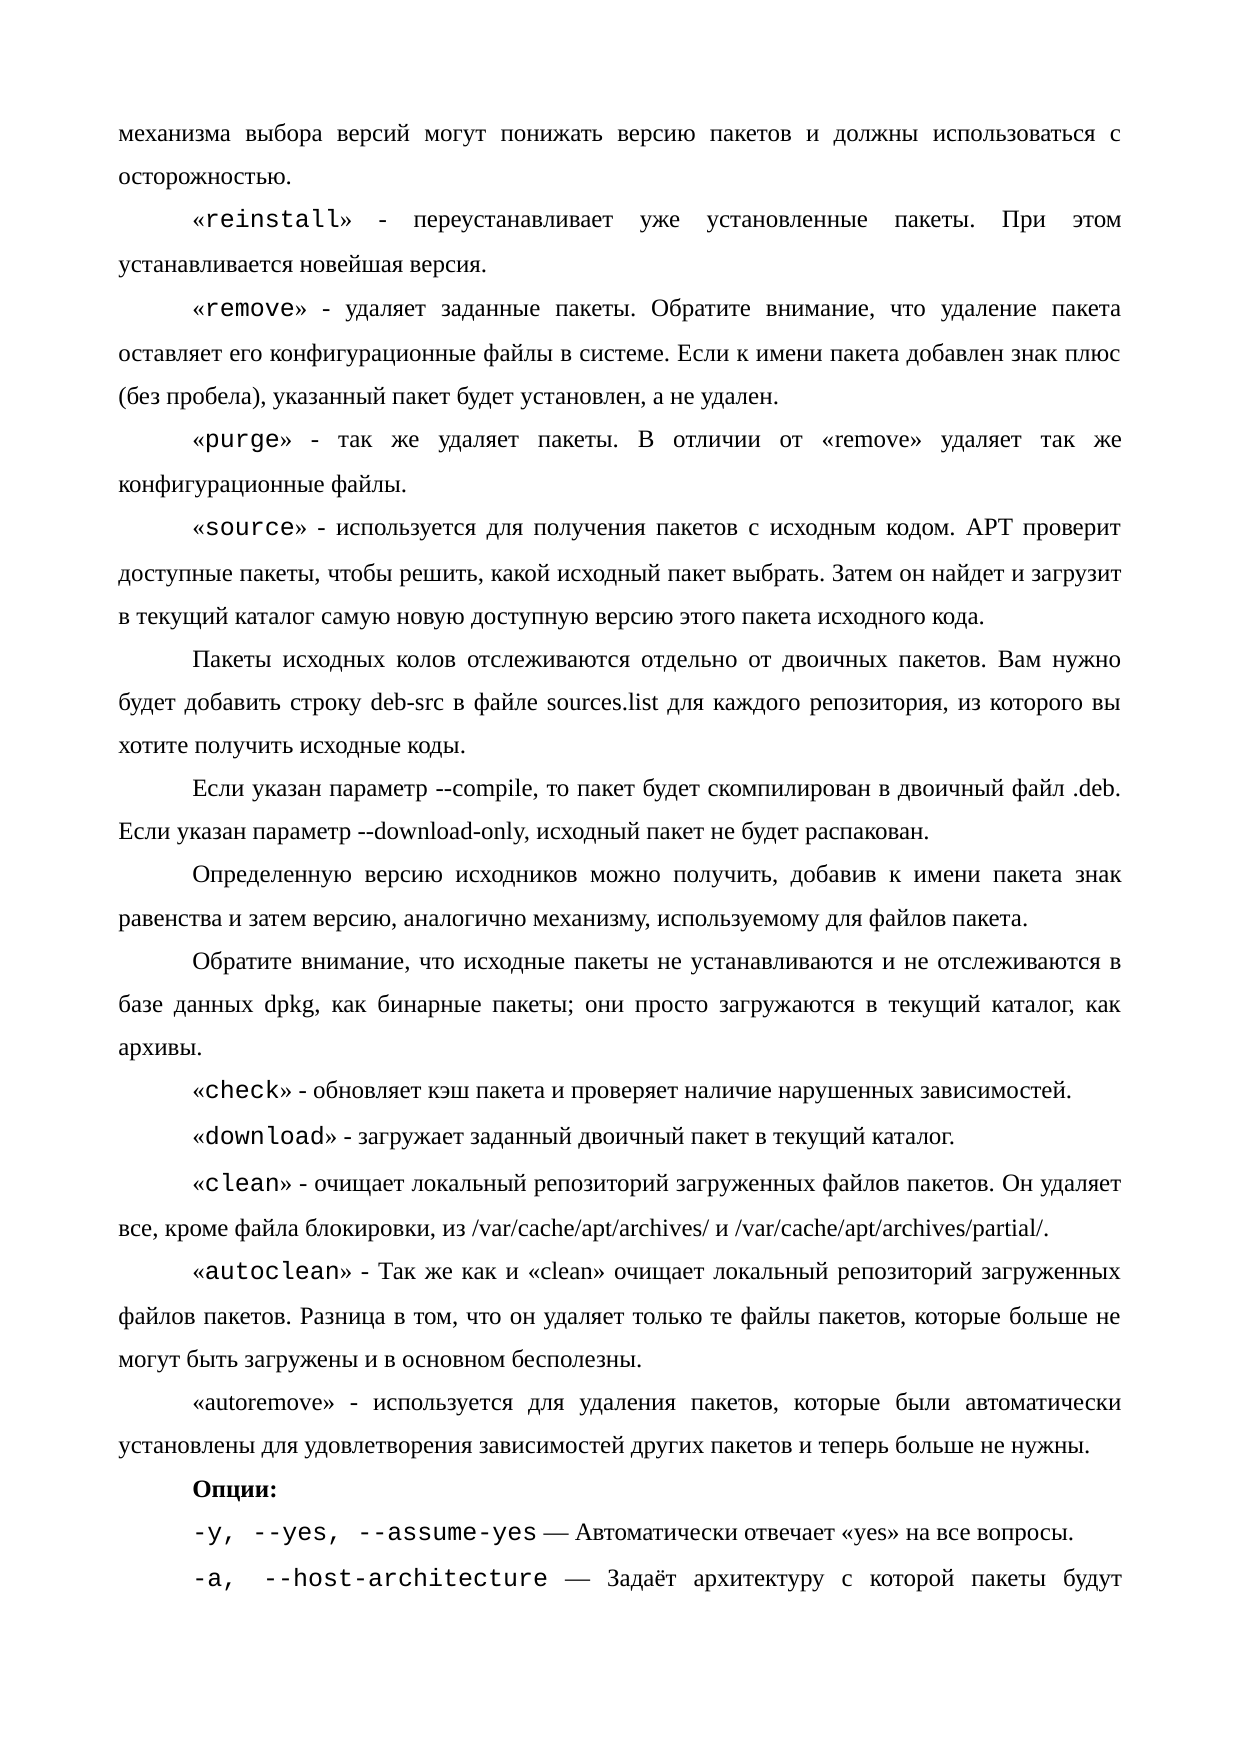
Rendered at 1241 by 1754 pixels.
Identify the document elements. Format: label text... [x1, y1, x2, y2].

text Обратите внимание, что исходные пакеты не устанавливаются и не отслеживаются в базе данных dpkg, как бинарные пакеты; они просто загружаются в текущий каталог, как архивы. [118, 946, 1122, 1061]
text «reinstall» - переустанавливает уже установленные пакеты. При этом устанавливается новейшая версия. [118, 204, 1122, 278]
text «clean» - очищает локальный репозиторий загруженных файлов пакетов. Он удаляет все, кроме файла блокировки, из /var/cache/apt/archives/ и /var/cache/apt/archives/partial/. [118, 1168, 1122, 1242]
text Пакеты исходных колов отслеживаются отдельно от двоичных пакетов. Вам нужно будет добавить строку deb-src в файле sources.list для каждого репозитория, из которого вы хотите получить исходные коды. [118, 644, 1122, 759]
text механизма выбора версий могут понижать версию пакетов и должны использоваться с осторожностью. [118, 118, 1122, 190]
text «download» - загружает заданный двоичный пакет в текущий каталог. [118, 1121, 1122, 1152]
text «purge» - так же удаляет пакеты. В отличии от «remove» удаляет так же конфигурационные файлы. [118, 424, 1122, 498]
text Если указан параметр --compile, то пакет будет скомпилирован в двоичный файл .deb. Если указан параметр --download-only, исходный пакет не будет распакован. [118, 773, 1122, 845]
text «autoclean» - Так же как и «clean» очищает локальный репозиторий загруженных файлов пакетов. Разница в том, что он удаляет только те файлы пакетов, которые больше не могут быть загружены и в основном бесполезны. [118, 1256, 1122, 1373]
text «remove» - удаляет заданные пакеты. Обратите внимание, что удаление пакета оставляет его конфигурационные файлы в системе. Если к имени пакета добавлен знак плюс (без пробела), указанный пакет будет установлен, а не удален. [118, 293, 1122, 410]
text -y, --yes, --assume-yes — Автоматически отвечает «yes» на все вопросы. [118, 1517, 1122, 1548]
text Опции: [118, 1474, 1122, 1502]
text -a, --host-architecture — Задаёт архитектуру с которой пакеты будут [118, 1563, 1122, 1594]
text «check» - обновляет кэш пакета и проверяет наличие нарушенных зависимостей. [118, 1075, 1122, 1106]
text Определенную версию исходников можно получить, добавив к имени пакета знак равенства и затем версию, аналогично механизму, используемому для файлов пакета. [118, 859, 1122, 931]
text «autoremove» - используется для удаления пакетов, которые были автоматически установлены для удовлетворения зависимостей других пакетов и теперь больше не нужны. [118, 1387, 1122, 1459]
text «source» - используется для получения пакетов с исходным кодом. APT проверит доступные пакеты, чтобы решить, какой исходный пакет выбрать. Затем он найдет и загрузит в текущий каталог самую новую доступную версию этого пакета исходного кода. [118, 512, 1122, 629]
